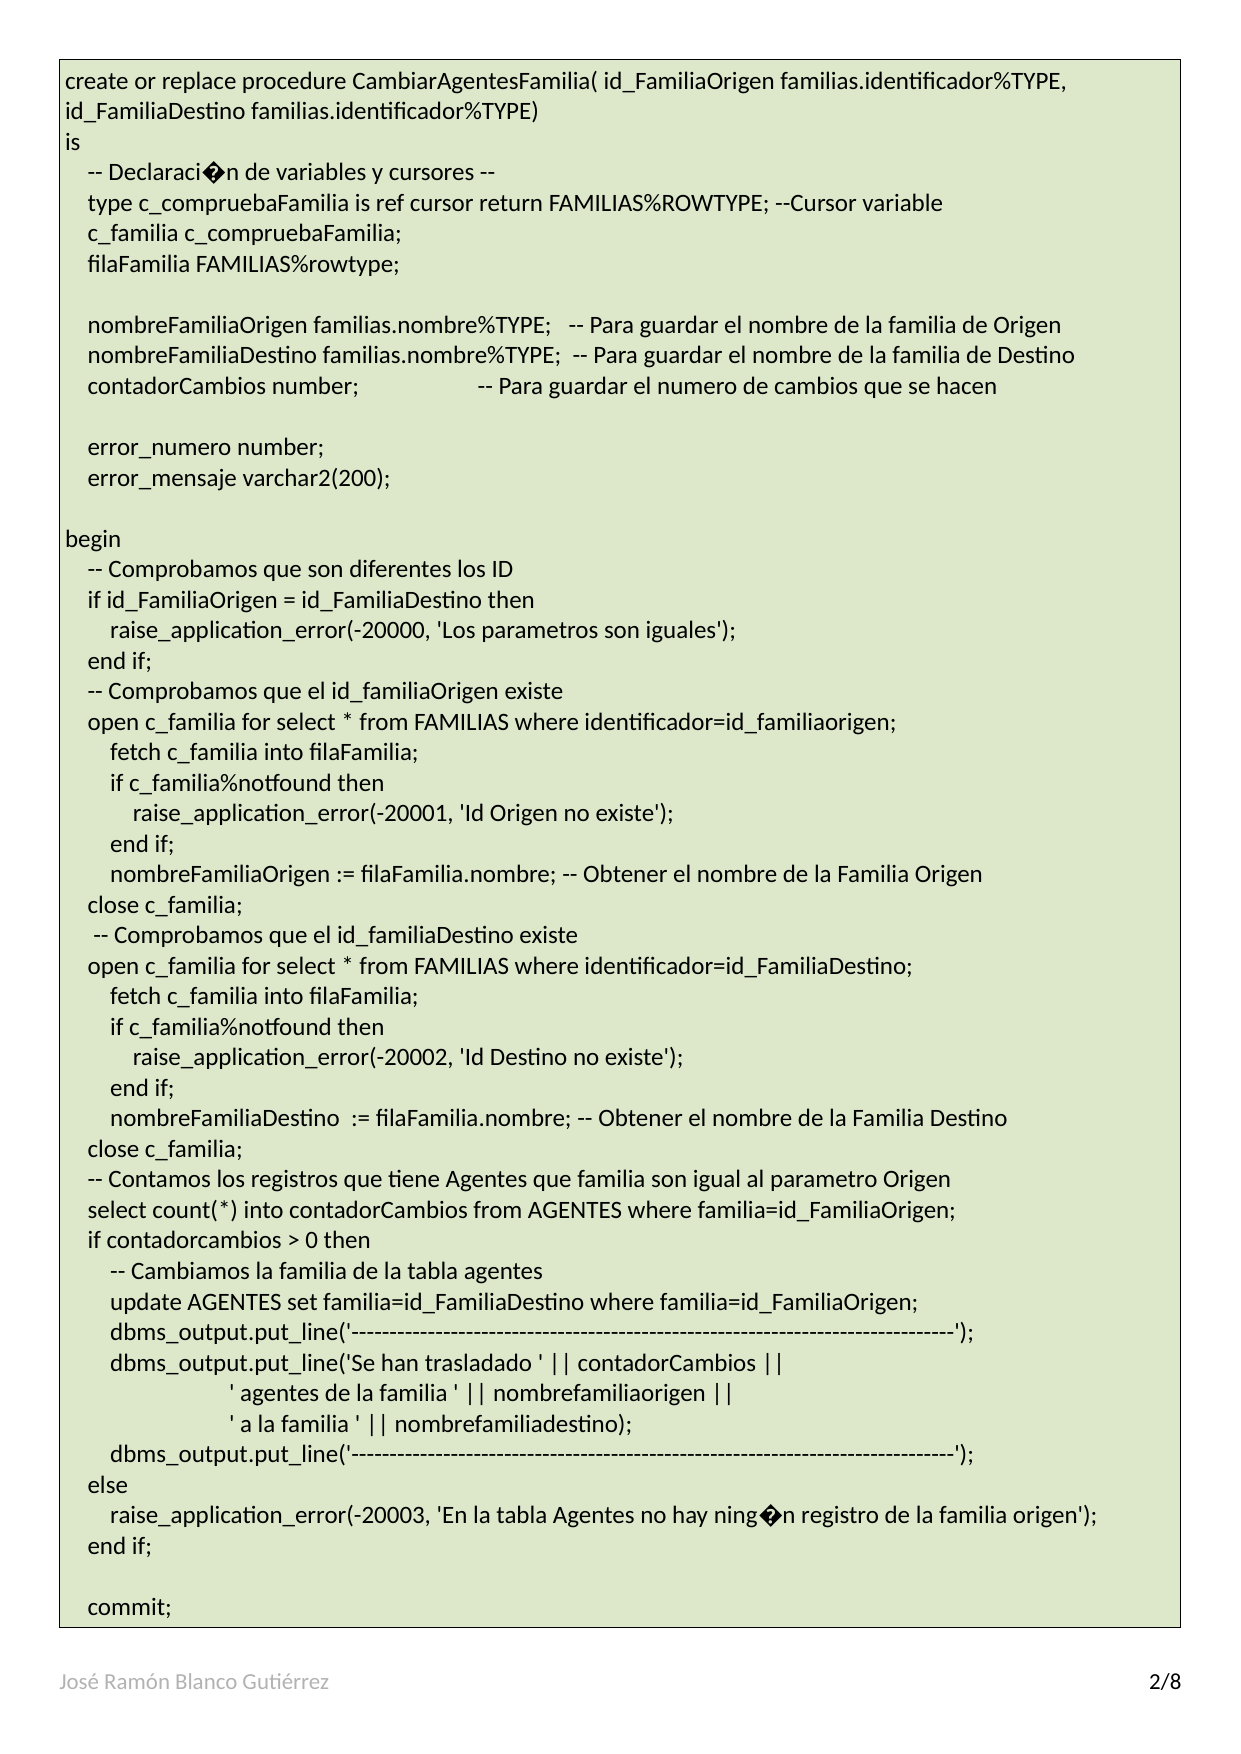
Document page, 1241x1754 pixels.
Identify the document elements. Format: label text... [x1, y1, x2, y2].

table_cell create or replace procedure CambiarAgentesFamilia( id_FamiliaOrigen familias.identificador%TYPE, id_FamiliaDestino familias.identificador%TYPE) is -- Declaraci�n de variables y cursores -- type c_compruebaFamilia is ref cursor return FAMILIAS%ROWTYPE; --Cursor variable c_familia c_compruebaFamilia; filaFamilia FAMILIAS%rowtype; nombreFamiliaOrigen familias.nombre%TYPE; -- Para guardar el nombre de la familia de Origen nombreFamiliaDestino familias.nombre%TYPE; -- Para guardar el nombre de la familia de Destino contadorCambios number; -- Para guardar el numero de cambios que se hacen error_numero number; error_mensaje varchar2(200); begin -- Comprobamos que son diferentes los ID if id_FamiliaOrigen = id_FamiliaDestino then raise_application_error(-20000, 'Los parametros son iguales'); end if; -- Comprobamos que el id_familiaOrigen existe open c_familia for select * from FAMILIAS where identificador=id_familiaorigen; fetch c_familia into filaFamilia; if c_familia%notfound then raise_application_error(-20001, 'Id Origen no existe'); end if; nombreFamiliaOrigen := filaFamilia.nombre; -- Obtener el nombre de la Familia Origen close c_familia; -- Comprobamos que el id_familiaDestino existe open c_familia for select * from FAMILIAS where identificador=id_FamiliaDestino; fetch c_familia into filaFamilia; if c_familia%notfound then raise_application_error(-20002, 'Id Destino no existe'); end if; nombreFamiliaDestino := filaFamilia.nombre; -- Obtener el nombre de la Familia Destino close c_familia; -- Contamos los registros que tiene Agentes que familia son igual al parametro Origen select count(*) into contadorCambios from AGENTES where familia=id_FamiliaOrigen; if contadorcambios > 0 then -- Cambiamos la familia de la tabla agentes update AGENTES set familia=id_FamiliaDestino where familia=id_FamiliaOrigen; dbms_output.put_line('-------------------------------------------------------------------------------'); dbms_output.put_line('Se han trasladado ' || contadorCambios || ' agentes de la familia ' || nombrefamiliaorigen || ' a la familia ' || nombrefamiliadestino); dbms_output.put_line('-------------------------------------------------------------------------------'); else raise_application_error(-20003, 'En la tabla Agentes no hay ning�n registro de la familia origen'); end if; commit; [60, 60, 1180, 1627]
